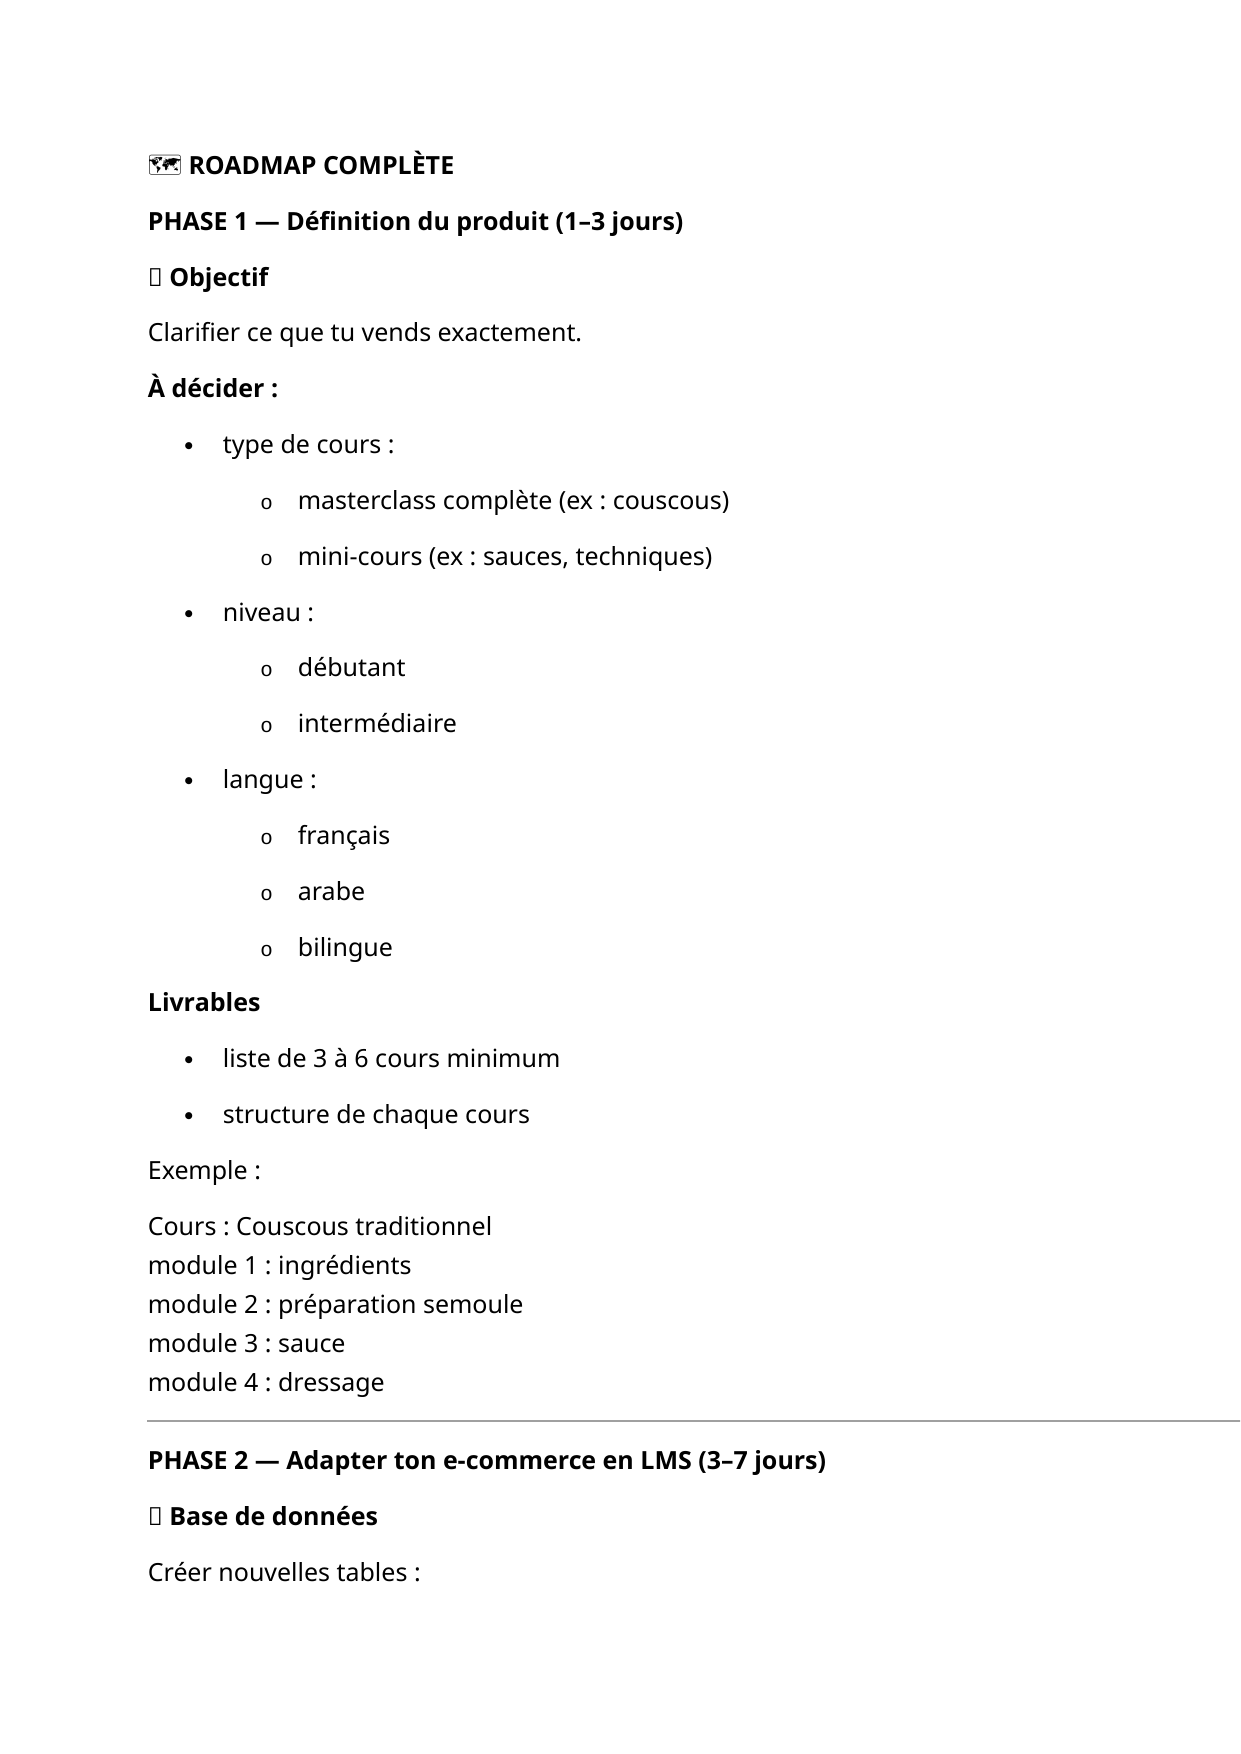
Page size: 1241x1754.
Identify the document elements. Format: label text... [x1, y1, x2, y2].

list arabe [260, 873, 1093, 907]
text Livrables [148, 985, 1093, 1019]
text 🧱 Base de données [148, 1499, 1093, 1533]
list liste de 3 à 6 cours minimum [185, 1041, 1093, 1075]
text Cours : Couscous traditionnel module 1 : ingrédients module 2 : préparation semoule module 3 : sauce module 4 : dressage [148, 1208, 1093, 1399]
list bilingue [260, 929, 1093, 963]
text 🎯 Objectif [148, 259, 1093, 293]
text PHASE 1 — Définition du produit (1–3 jours) [148, 203, 1093, 237]
text 🗺️ ROADMAP COMPLÈTE [148, 148, 1093, 182]
list débutant [260, 650, 1093, 684]
text Créer nouvelles tables : [148, 1555, 1093, 1589]
list niveau : [185, 594, 1093, 628]
text Clarifier ce que tu vends exactement. [148, 315, 1093, 349]
text Exemple : [148, 1153, 1093, 1187]
list type de cours : [185, 427, 1093, 461]
list masterclass complète (ex : couscous) [260, 483, 1093, 517]
list langue : [185, 762, 1093, 796]
list intermédiaire [260, 706, 1093, 740]
list français [260, 818, 1093, 852]
list structure de chaque cours [185, 1097, 1093, 1131]
text À décider : [148, 371, 1093, 405]
list mini-cours (ex : sauces, techniques) [260, 538, 1093, 572]
text PHASE 2 — Adapter ton e-commerce en LMS (3–7 jours) [148, 1443, 1093, 1477]
